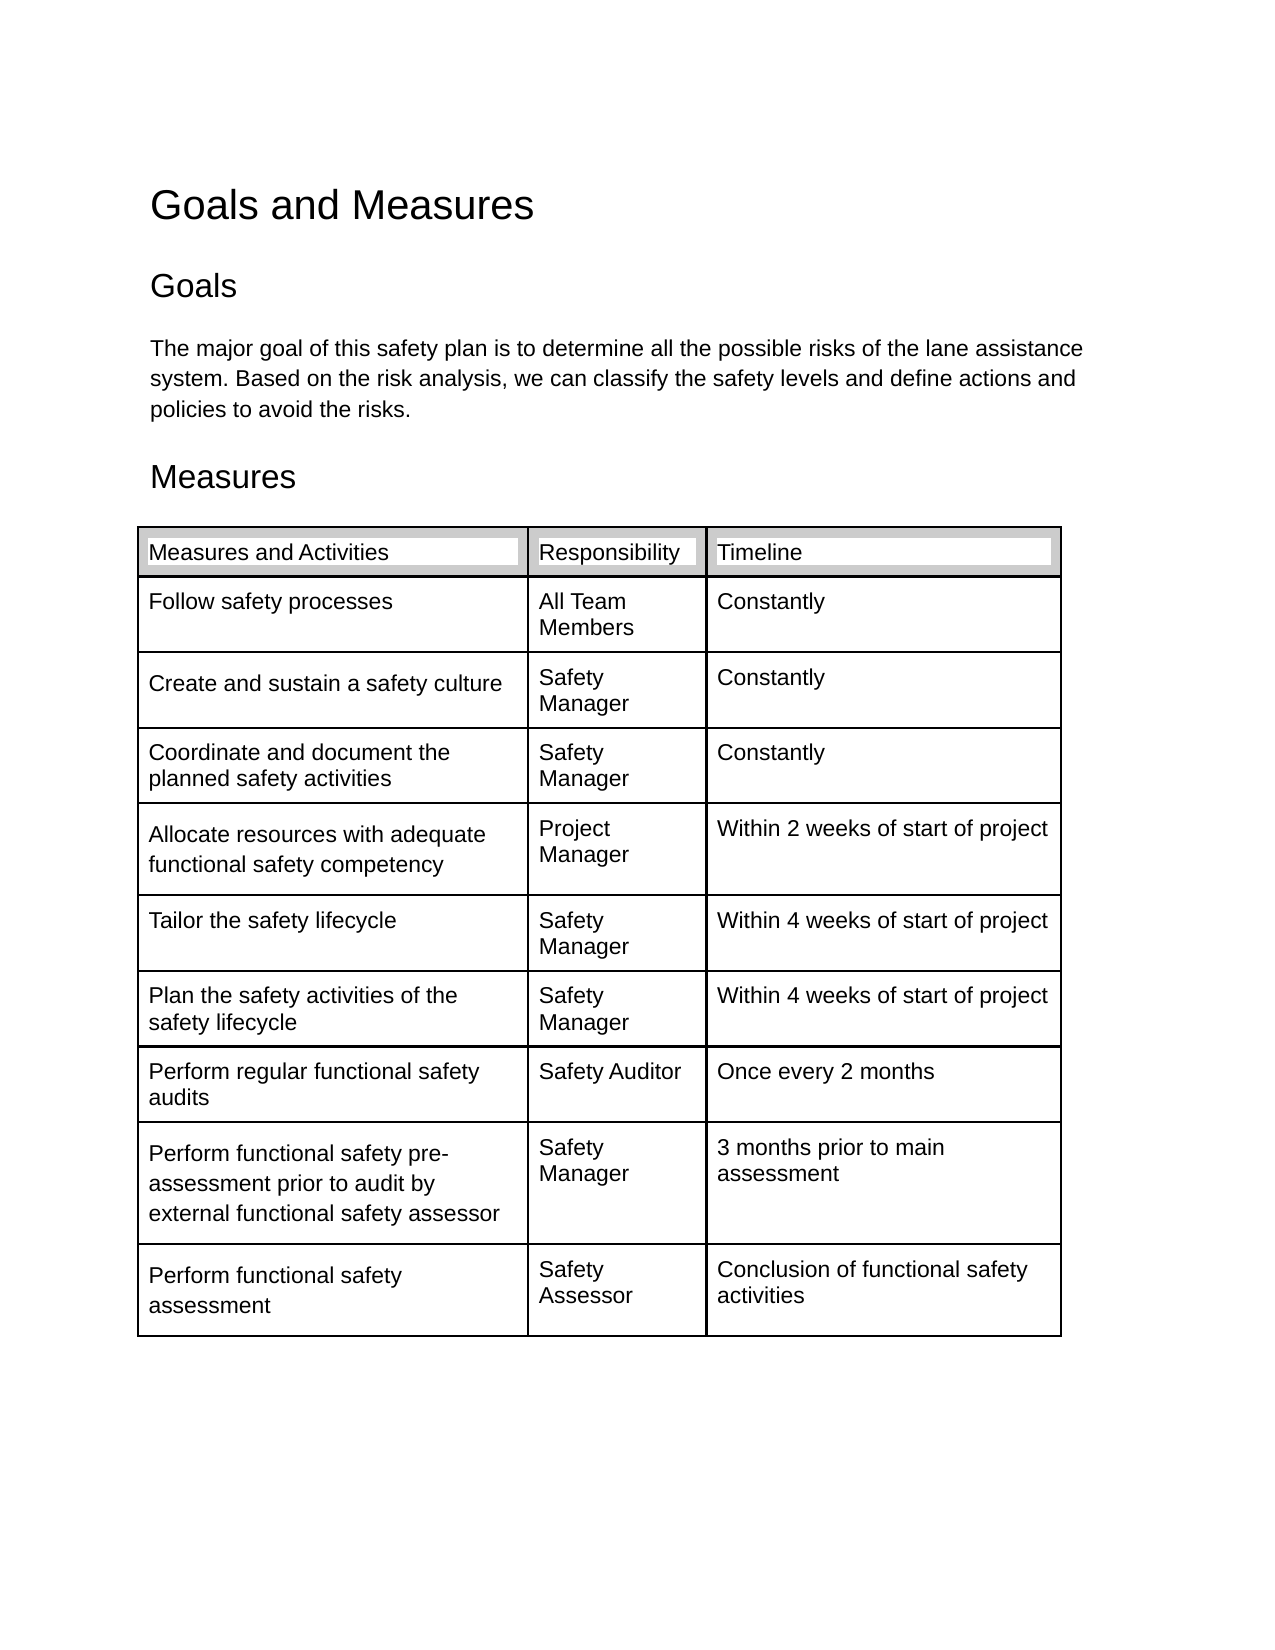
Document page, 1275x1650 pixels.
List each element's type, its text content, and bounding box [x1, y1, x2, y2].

table_cell Safety Manager [529, 972, 705, 1045]
table_cell Once every 2 months [708, 1048, 1060, 1121]
table_cell Within 2 weeks of start of project [708, 804, 1060, 894]
table_cell Conclusion of functional safety activities [708, 1245, 1060, 1335]
table_header Responsibility [529, 528, 705, 575]
table_cell Constantly [708, 729, 1060, 802]
subtitle Measures [150, 457, 1125, 496]
table_cell Within 4 weeks of start of project [708, 972, 1060, 1045]
table_cell Constantly [708, 578, 1060, 651]
table_cell Tailor the safety lifecycle [139, 896, 527, 970]
table_cell Safety Manager [529, 1123, 705, 1243]
text The major goal of this safety plan is to determine all the possible risks of the lane assistance system. Based on the risk analysis, we can classify the safety levels and define actions and policies to avoid the risks. [150, 335, 1125, 422]
table_cell Perform functional safety assessment [139, 1245, 527, 1335]
subtitle Goals and Measures [150, 180, 1125, 228]
table_cell Follow safety processes [139, 578, 527, 651]
table_cell All Team Members [529, 578, 705, 651]
table_cell Constantly [708, 653, 1060, 727]
table_cell Coordinate and document the planned safety activities [139, 729, 527, 802]
table_cell Plan the safety activities of the safety lifecycle [139, 972, 527, 1045]
table_header Timeline [708, 528, 1060, 575]
table_cell Perform regular functional safety audits [139, 1048, 527, 1121]
table_cell 3 months prior to main assessment [708, 1123, 1060, 1243]
table_cell Safety Manager [529, 653, 705, 727]
table_cell Create and sustain a safety culture [139, 653, 527, 727]
table_cell Safety Manager [529, 729, 705, 802]
table_cell Project Manager [529, 804, 705, 894]
table_cell Safety Assessor [529, 1245, 705, 1335]
subtitle Goals [150, 267, 1125, 305]
table_cell Safety Manager [529, 896, 705, 970]
table_header Measures and Activities [139, 528, 527, 575]
table_cell Safety Auditor [529, 1048, 705, 1121]
table_cell Perform functional safety pre-assessment prior to audit by external functional safety assessor [139, 1123, 527, 1243]
table_cell Allocate resources with adequate functional safety competency [139, 804, 527, 894]
table_cell Within 4 weeks of start of project [708, 896, 1060, 970]
